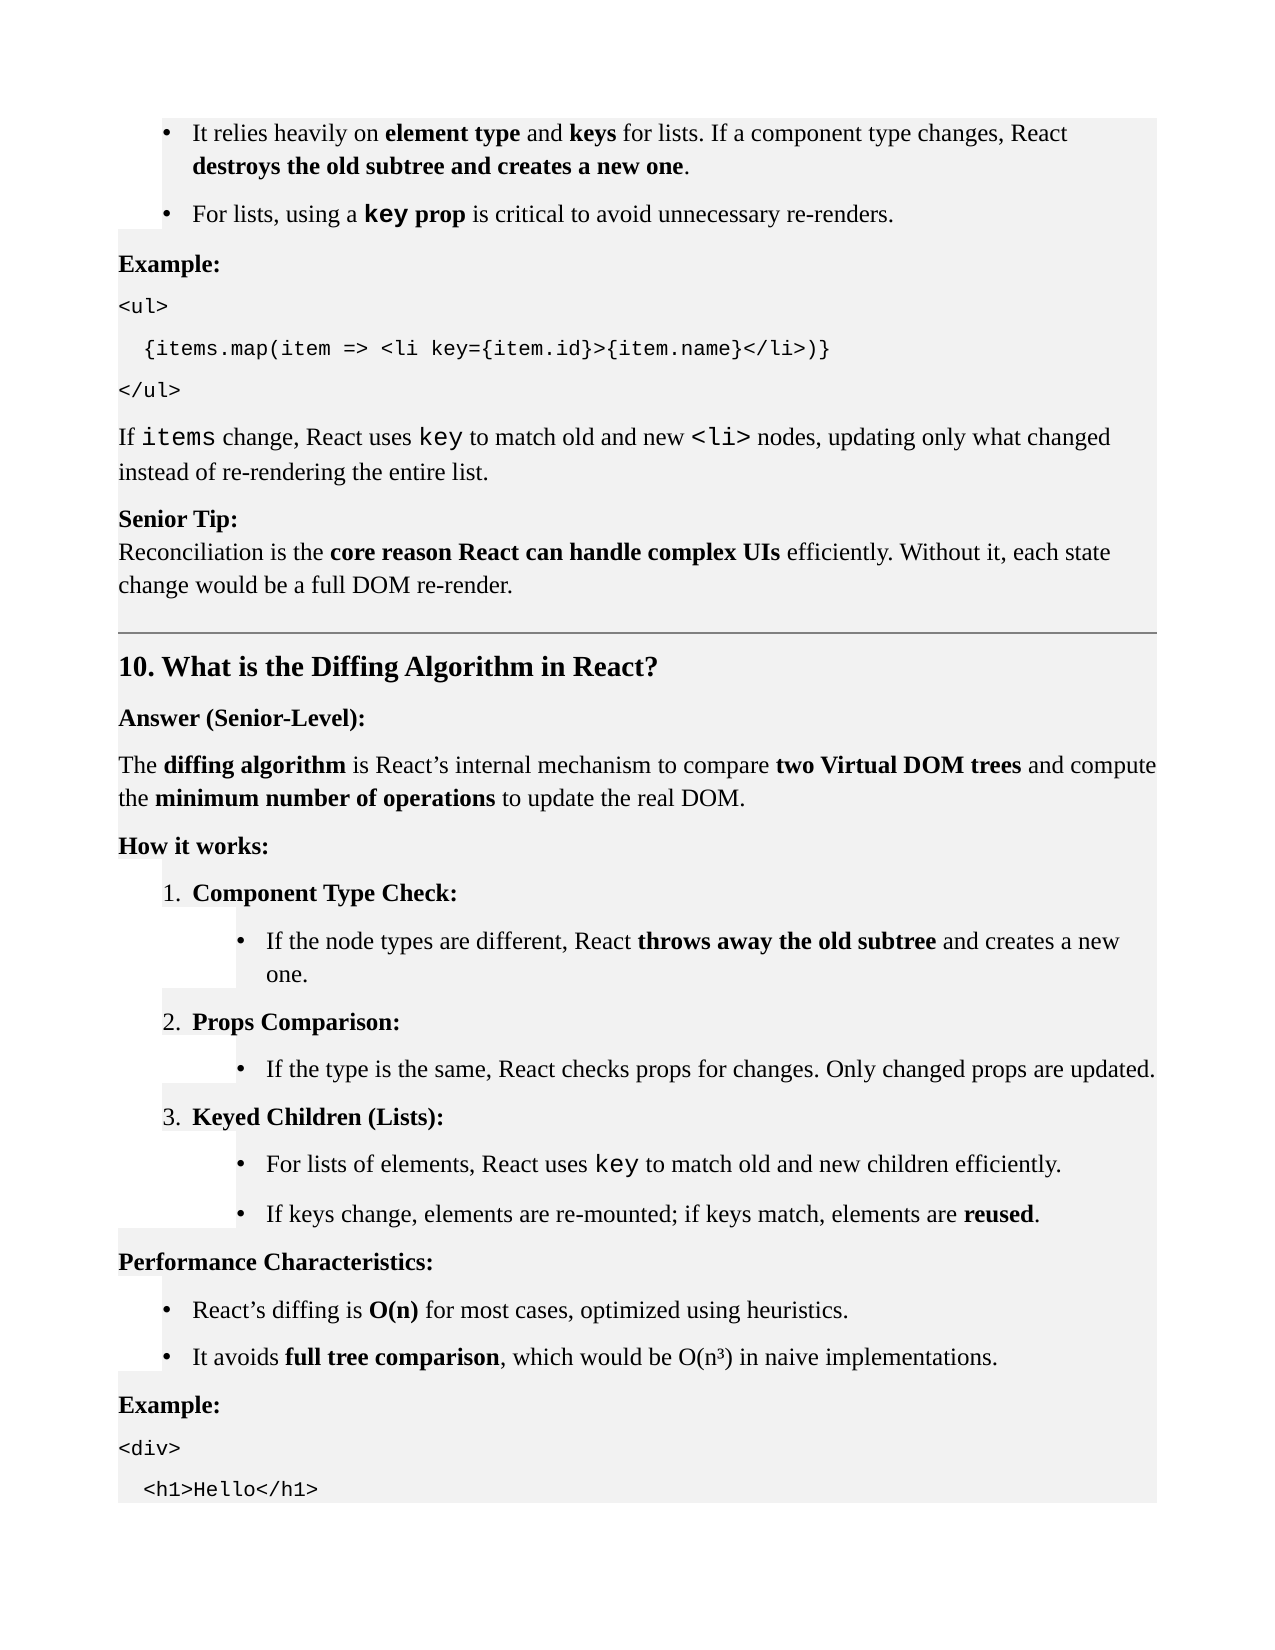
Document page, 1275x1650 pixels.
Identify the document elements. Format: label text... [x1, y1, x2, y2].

text <div> [118, 1437, 1157, 1461]
list Component Type Check: [162, 878, 1157, 907]
text Answer (Senior-Level): [118, 703, 1157, 731]
text Performance Characteristics: [118, 1247, 1157, 1276]
list For lists of elements, React uses key to match old and new children efficiently. [236, 1149, 1157, 1180]
text How it works: [118, 831, 1157, 859]
list Props Comparison: [162, 1007, 1157, 1035]
list It avoids full tree comparison, which would be O(n³) in naive implementations. [162, 1342, 1157, 1371]
text Example: [118, 249, 1157, 277]
text <ul> [118, 296, 1157, 320]
list It relies heavily on element type and keys for lists. If a component type changes, React destroys the old subtree and creates a new one. [162, 118, 1157, 180]
text Senior Tip: Reconciliation is the core reason React can handle complex UIs efficiently. Without it, each state change would be a full DOM re-render. [118, 504, 1157, 599]
text {items.map(item => <li key={item.id}>{item.name}</li>)} [118, 338, 1157, 362]
subtitle 10. What is the Diffing Algorithm in React? [118, 649, 1157, 683]
list If the type is the same, React checks props for changes. Only changed props are updated. [236, 1054, 1157, 1083]
text If items change, React uses key to match old and new <li> nodes, updating only what changed instead of re-rendering the entire list. [118, 422, 1157, 486]
text Example: [118, 1390, 1157, 1419]
list If the node types are different, React throws away the old subtree and creates a new one. [236, 926, 1157, 988]
list React’s diffing is O(n) for most cases, optimized using heuristics. [162, 1295, 1157, 1323]
text <h1>Hello</h1> [118, 1479, 1157, 1503]
list Keyed Children (Lists): [162, 1102, 1157, 1131]
text </ul> [118, 380, 1157, 403]
text The diffing algorithm is React’s internal mechanism to compare two Virtual DOM trees and compute the minimum number of operations to update the real DOM. [118, 750, 1157, 812]
list If keys change, elements are re-mounted; if keys match, elements are reused. [236, 1199, 1157, 1228]
list For lists, using a key prop is critical to avoid unnecessary re-renders. [162, 199, 1157, 229]
